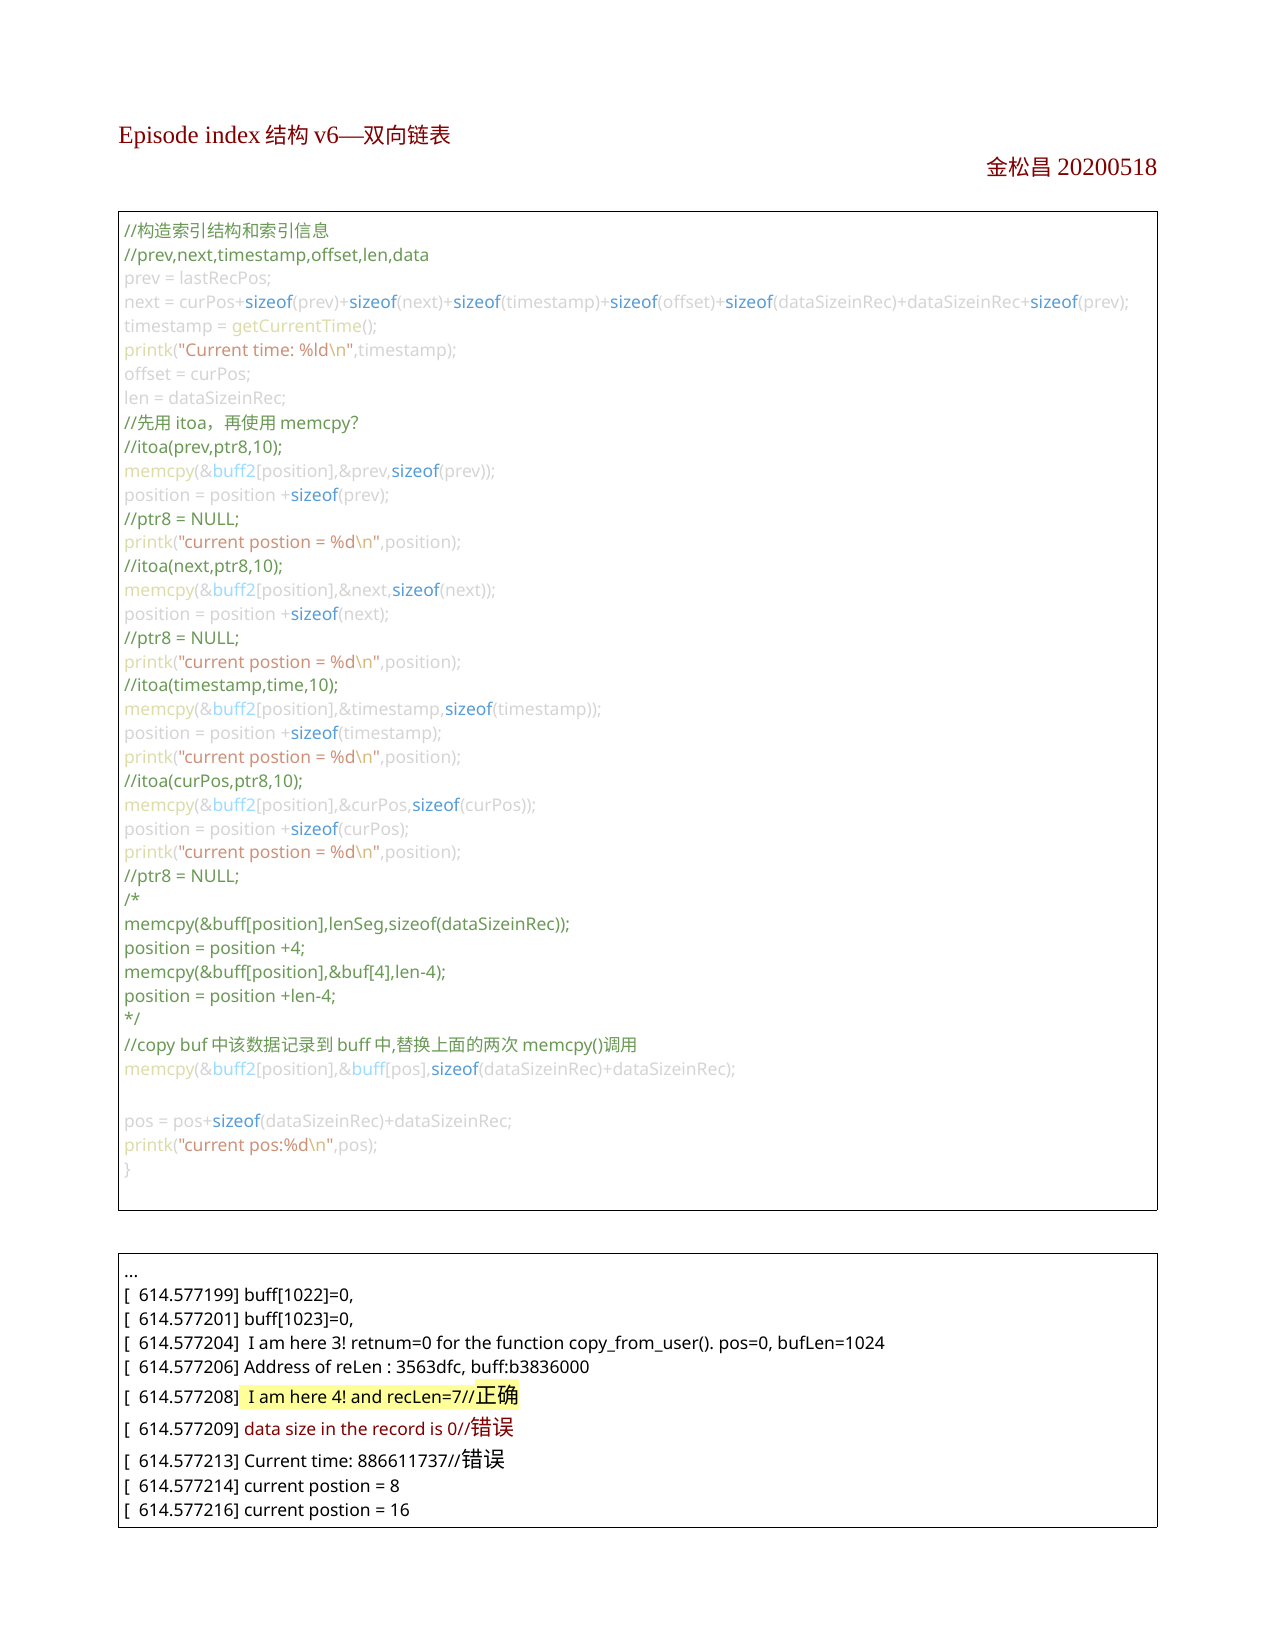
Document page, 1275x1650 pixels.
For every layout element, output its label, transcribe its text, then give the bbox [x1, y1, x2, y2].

table_header //构造索引结构和索引信息 //prev,next,timestamp,offset,len,data prev = lastRecPos; next = curPos+sizeof(prev)+sizeof(next)+sizeof(timestamp)+sizeof(offset)+sizeof(dataSizeinRec)+dataSizeinRec+sizeof(prev); timestamp = getCurrentTime(); printk("Current time: %ld\n",timestamp); offset = curPos; len = dataSizeinRec; //先用itoa，再使用memcpy？ //itoa(prev,ptr8,10); memcpy(&buff2[position],&prev,sizeof(prev)); position = position +sizeof(prev); //ptr8 = NULL; printk("current postion = %d\n",position); //itoa(next,ptr8,10); memcpy(&buff2[position],&next,sizeof(next)); position = position +sizeof(next); //ptr8 = NULL; printk("current postion = %d\n",position); //itoa(timestamp,time,10); memcpy(&buff2[position],&timestamp,sizeof(timestamp)); position = position +sizeof(timestamp); printk("current postion = %d\n",position); //itoa(curPos,ptr8,10); memcpy(&buff2[position],&curPos,sizeof(curPos)); position = position +sizeof(curPos); printk("current postion = %d\n",position); //ptr8 = NULL; /* memcpy(&buff[position],lenSeg,sizeof(dataSizeinRec)); position = position +4; memcpy(&buff[position],&buf[4],len-4); position = position +len-4; */ //copy buf中该数据记录到buff中,替换上面的两次memcpy()调用 memcpy(&buff2[position],&buff[pos],sizeof(dataSizeinRec)+dataSizeinRec); pos = pos+sizeof(dataSizeinRec)+dataSizeinRec; printk("current pos:%d\n",pos); } [119, 212, 1157, 1210]
table_header ... [ 614.577199] buff[1022]=0, [ 614.577201] buff[1023]=0, [ 614.577204] I am here 3! retnum=0 for the function copy_from_user(). pos=0, bufLen=1024 [ 614.577206] Address of reLen : 3563dfc, buff:b3836000 [ 614.577208] I am here 4! and recLen=7//正确 [ 614.577209] data size in the record is 0//错误 [ 614.577213] Current time: 886611737//错误 [ 614.577214] current postion = 8 [ 614.577216] current postion = 16 [119, 1254, 1157, 1527]
